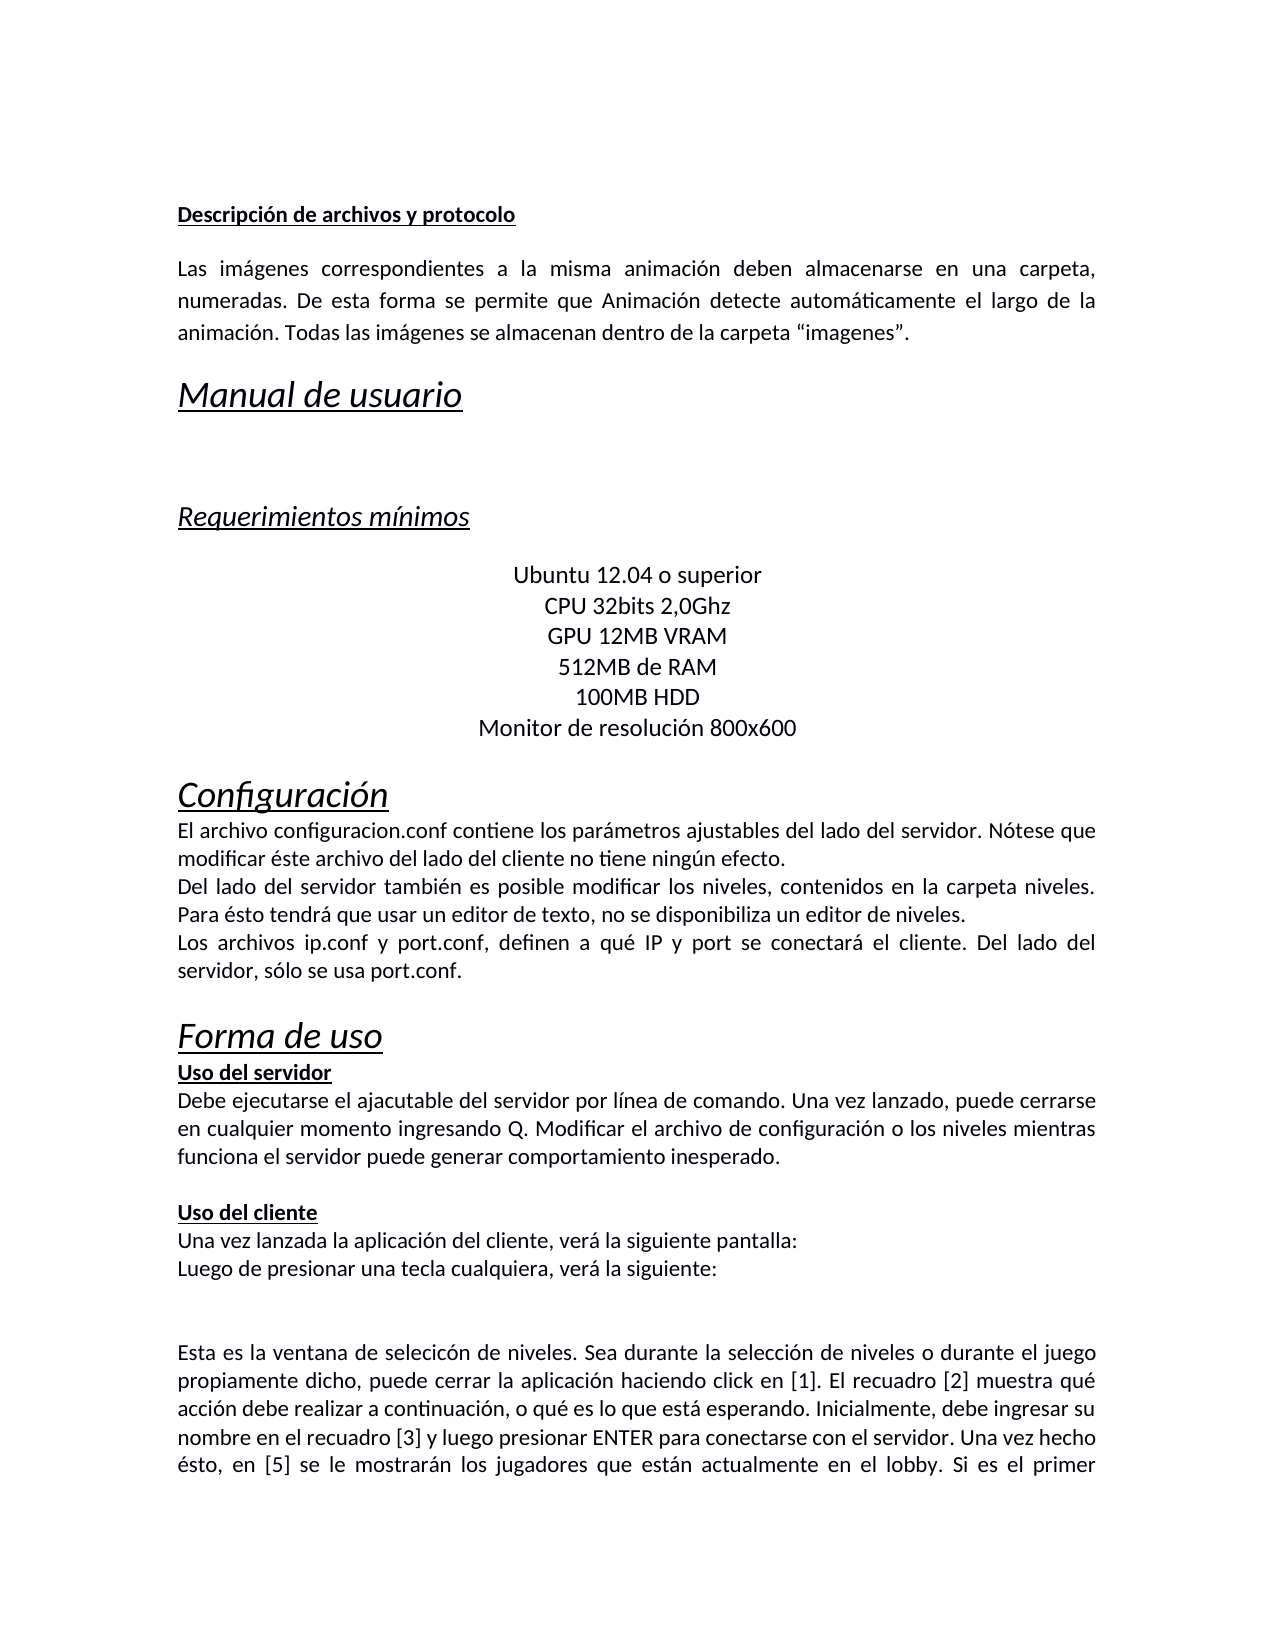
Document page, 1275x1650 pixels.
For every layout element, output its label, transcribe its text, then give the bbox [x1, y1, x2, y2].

text Configuración [177, 771, 1098, 816]
text Forma de uso [177, 1012, 1098, 1058]
text Del lado del servidor también es posible modificar los niveles, contenidos en la carpeta niveles. Para ésto tendrá que usar un editor de texto, no se disponibiliza un editor de niveles. [177, 872, 1098, 928]
text Esta es la ventana de selecicón de niveles. Sea durante la selección de niveles o durante el juego propiamente dicho, puede cerrar la aplicación haciendo click en [1]. El recuadro [2] muestra qué acción debe realizar a continuación, o qué es lo que está esperando. Inicialmente, debe ingresar su nombre en el recuadro [3] y luego presionar ENTER para conectarse con el servidor. Una vez hecho ésto, en [5] se le mostrarán los jugadores que están actualmente en el lobby. Si es el primer [177, 1338, 1098, 1479]
text Una vez lanzada la aplicación del cliente, verá la siguiente pantalla: [177, 1226, 1098, 1254]
text Los archivos ip.conf y port.conf, definen a qué IP y port se conectará el cliente. Del lado del servidor, sólo se usa port.conf. [177, 928, 1098, 984]
text Manual de usuario [177, 371, 1098, 417]
text Ubuntu 12.04 o superior [177, 559, 1098, 590]
text 512MB de RAM [177, 651, 1098, 681]
text Uso del cliente [177, 1198, 1098, 1226]
text GPU 12MB VRAM [177, 620, 1098, 651]
text Luego de presionar una tecla cualquiera, verá la siguiente: [177, 1254, 1098, 1282]
text Descripción de archivos y protocolo [177, 201, 1098, 229]
text Monitor de resolución 800x600 [177, 712, 1098, 742]
text El archivo configuracion.conf contiene los parámetros ajustables del lado del servidor. Nótese que modificar éste archivo del lado del cliente no tiene ningún efecto. [177, 816, 1098, 872]
text Requerimientos mínimos [177, 498, 1098, 533]
text Debe ejecutarse el ajacutable del servidor por línea de comando. Una vez lanzado, puede cerrarse en cualquier momento ingresando Q. Modificar el archivo de configuración o los niveles mientras funciona el servidor puede generar comportamiento inesperado. [177, 1086, 1098, 1170]
text Uso del servidor [177, 1058, 1098, 1086]
text 100MB HDD [177, 681, 1098, 712]
text CPU 32bits 2,0Ghz [177, 590, 1098, 620]
text Las imágenes correspondientes a la misma animación deben almacenarse en una carpeta, numeradas. De esta forma se permite que Animación detecte automáticamente el largo de la animación. Todas las imágenes se almacenan dentro de la carpeta “imagenes”. [177, 254, 1098, 346]
